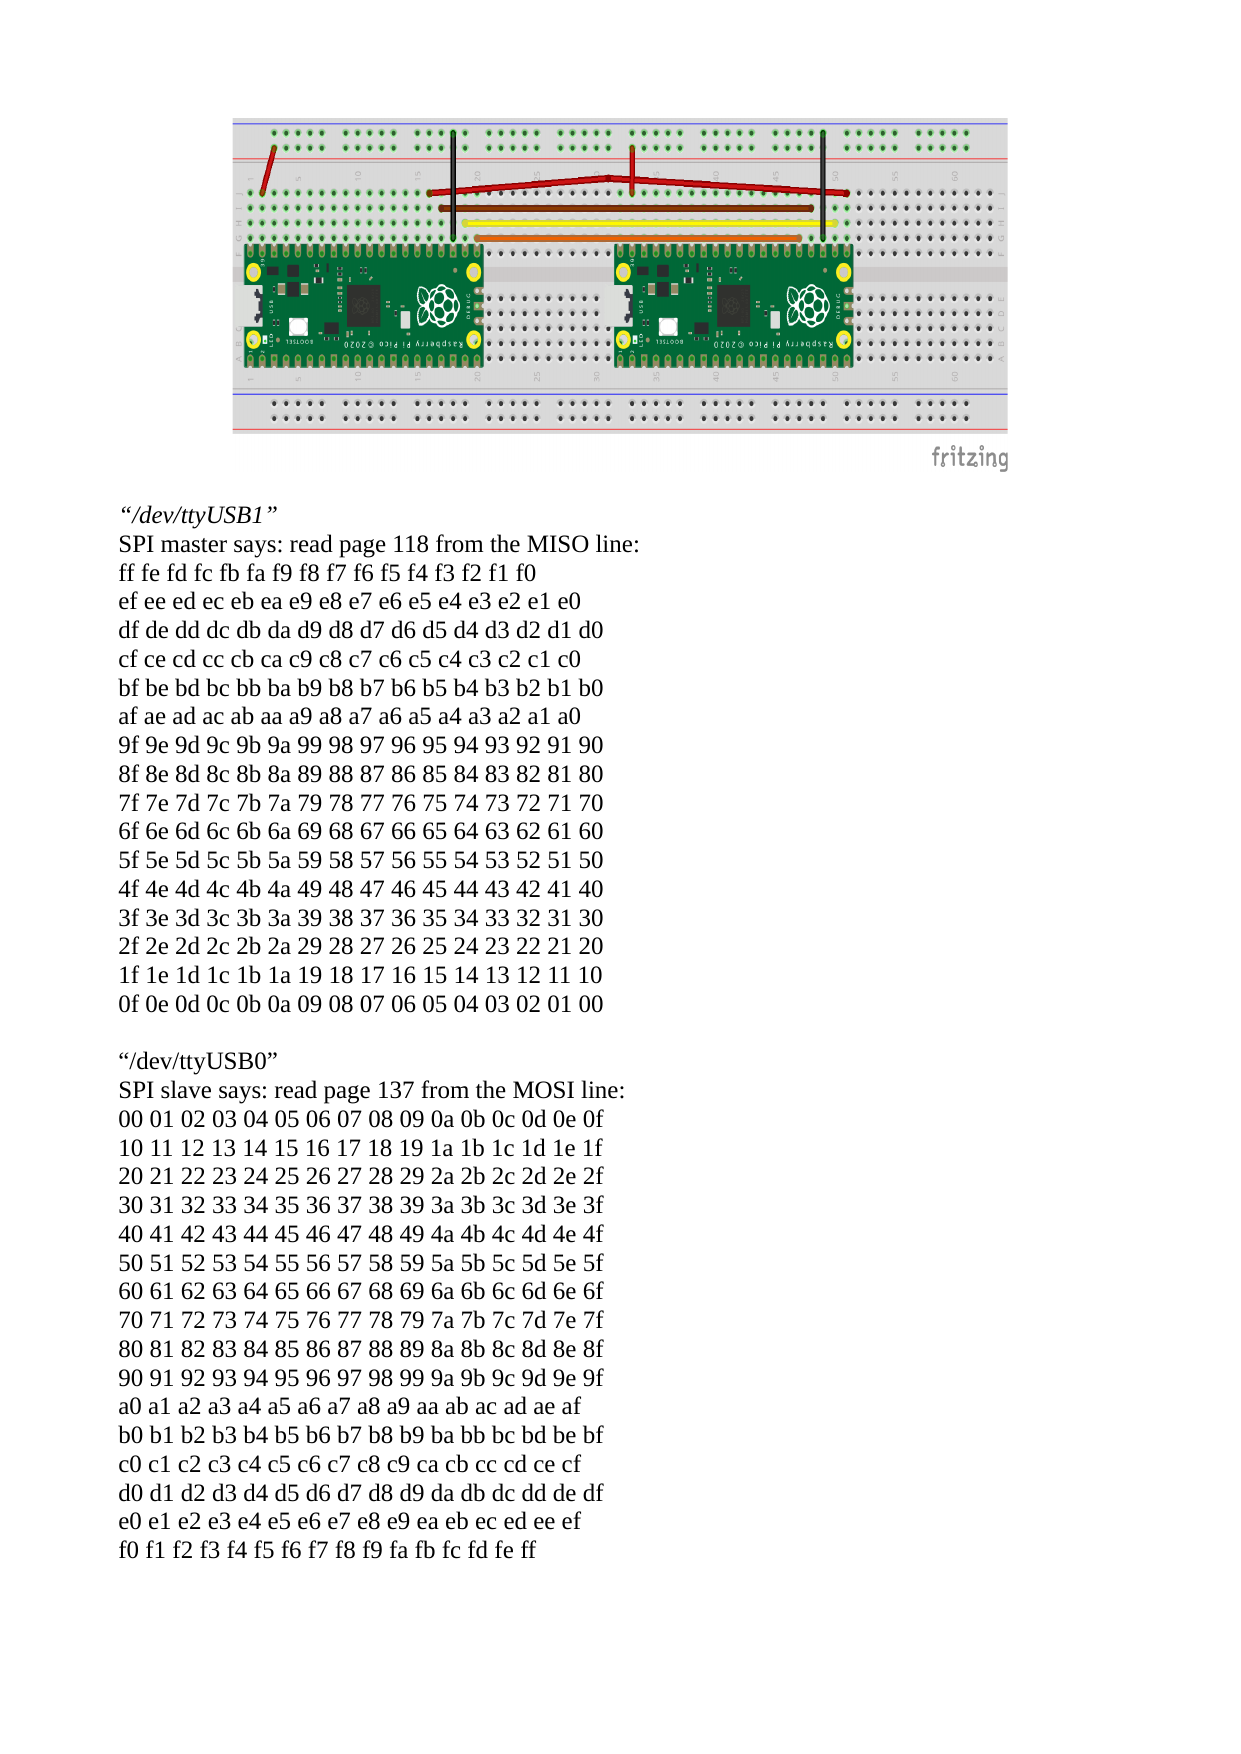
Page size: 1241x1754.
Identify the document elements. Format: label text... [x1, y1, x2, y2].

text af ae ad ac ab aa a9 a8 a7 a6 a5 a4 a3 a2 a1 a0 [118, 701, 1122, 730]
text 1f 1e 1d 1c 1b 1a 19 18 17 16 15 14 13 12 11 10 [118, 960, 1122, 989]
text 6f 6e 6d 6c 6b 6a 69 68 67 66 65 64 63 62 61 60 [118, 816, 1122, 845]
text a0 a1 a2 a3 a4 a5 a6 a7 a8 a9 aa ab ac ad ae af [118, 1391, 1122, 1420]
text f0 f1 f2 f3 f4 f5 f6 f7 f8 f9 fa fb fc fd fe ff [118, 1535, 1122, 1564]
text 3f 3e 3d 3c 3b 3a 39 38 37 36 35 34 33 32 31 30 [118, 903, 1122, 931]
text SPI slave says: read page 137 from the MOSI line: [118, 1075, 1122, 1104]
text 50 51 52 53 54 55 56 57 58 59 5a 5b 5c 5d 5e 5f [118, 1248, 1122, 1276]
text 4f 4e 4d 4c 4b 4a 49 48 47 46 45 44 43 42 41 40 [118, 874, 1122, 903]
text d0 d1 d2 d3 d4 d5 d6 d7 d8 d9 da db dc dd de df [118, 1478, 1122, 1506]
text 8f 8e 8d 8c 8b 8a 89 88 87 86 85 84 83 82 81 80 [118, 759, 1122, 788]
text 9f 9e 9d 9c 9b 9a 99 98 97 96 95 94 93 92 91 90 [118, 730, 1122, 759]
text cf ce cd cc cb ca c9 c8 c7 c6 c5 c4 c3 c2 c1 c0 [118, 644, 1122, 673]
text 30 31 32 33 34 35 36 37 38 39 3a 3b 3c 3d 3e 3f [118, 1190, 1122, 1219]
text 7f 7e 7d 7c 7b 7a 79 78 77 76 75 74 73 72 71 70 [118, 788, 1122, 816]
text df de dd dc db da d9 d8 d7 d6 d5 d4 d3 d2 d1 d0 [118, 615, 1122, 644]
text 00 01 02 03 04 05 06 07 08 09 0a 0b 0c 0d 0e 0f [118, 1104, 1122, 1133]
text “/dev/ttyUSB0” [118, 1046, 1122, 1075]
text 90 91 92 93 94 95 96 97 98 99 9a 9b 9c 9d 9e 9f [118, 1363, 1122, 1391]
text 5f 5e 5d 5c 5b 5a 59 58 57 56 55 54 53 52 51 50 [118, 845, 1122, 874]
text bf be bd bc bb ba b9 b8 b7 b6 b5 b4 b3 b2 b1 b0 [118, 673, 1122, 701]
text b0 b1 b2 b3 b4 b5 b6 b7 b8 b9 ba bb bc bd be bf [118, 1420, 1122, 1449]
text 2f 2e 2d 2c 2b 2a 29 28 27 26 25 24 23 22 21 20 [118, 931, 1122, 960]
text 10 11 12 13 14 15 16 17 18 19 1a 1b 1c 1d 1e 1f [118, 1133, 1122, 1161]
text 70 71 72 73 74 75 76 77 78 79 7a 7b 7c 7d 7e 7f [118, 1305, 1122, 1334]
text ef ee ed ec eb ea e9 e8 e7 e6 e5 e4 e3 e2 e1 e0 [118, 586, 1122, 615]
text 40 41 42 43 44 45 46 47 48 49 4a 4b 4c 4d 4e 4f [118, 1219, 1122, 1248]
text SPI master says: read page 118 from the MISO line: [118, 529, 1122, 558]
text 60 61 62 63 64 65 66 67 68 69 6a 6b 6c 6d 6e 6f [118, 1276, 1122, 1305]
picture [232, 118, 1008, 472]
text “/dev/ttyUSB1” [118, 500, 1122, 529]
text 0f 0e 0d 0c 0b 0a 09 08 07 06 05 04 03 02 01 00 [118, 989, 1122, 1018]
text 20 21 22 23 24 25 26 27 28 29 2a 2b 2c 2d 2e 2f [118, 1161, 1122, 1190]
text e0 e1 e2 e3 e4 e5 e6 e7 e8 e9 ea eb ec ed ee ef [118, 1506, 1122, 1535]
text ff fe fd fc fb fa f9 f8 f7 f6 f5 f4 f3 f2 f1 f0 [118, 558, 1122, 586]
text c0 c1 c2 c3 c4 c5 c6 c7 c8 c9 ca cb cc cd ce cf [118, 1449, 1122, 1478]
text 80 81 82 83 84 85 86 87 88 89 8a 8b 8c 8d 8e 8f [118, 1334, 1122, 1363]
